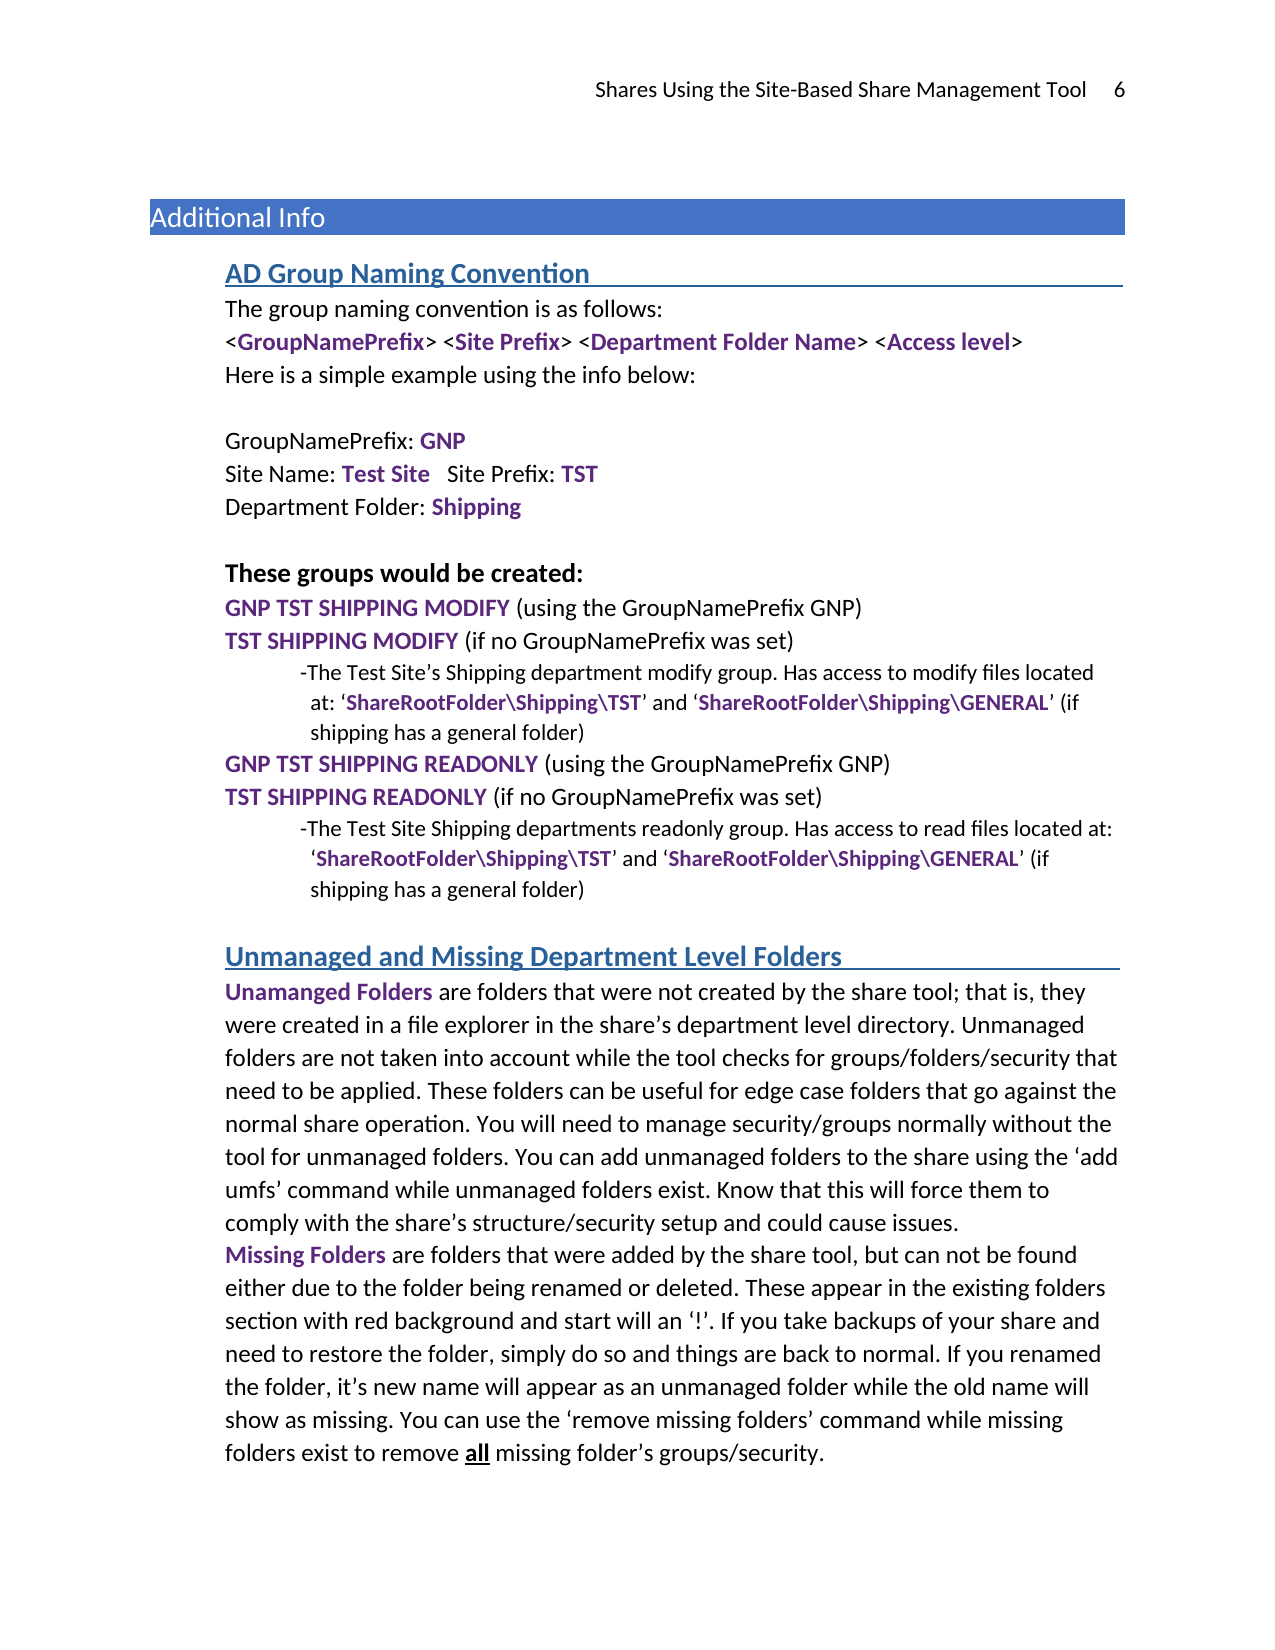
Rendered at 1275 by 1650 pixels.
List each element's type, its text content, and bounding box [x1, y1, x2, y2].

list Here is a simple example using the info below: [225, 359, 1125, 389]
list -The Test Site Shipping departments readonly group. Has access to read files located at: [225, 814, 1125, 842]
list TST SHIPPING READONLY (if no GroupNamePrefix was set) [225, 781, 1125, 812]
list TST SHIPPING MODIFY (if no GroupNamePrefix was set) [225, 625, 1125, 656]
list Missing Folders are folders that were added by the share tool, but can not be found either due to the folder being renamed or deleted. These appear in the existing folders section with red background and start will an ‘!’. If you take backups of your share and need to restore the folder, simply do so and things are back to normal. If you renamed the folder, it’s new name will appear as an unmanaged folder while the old name will show as missing. You can use the ‘remove missing folders’ command while missing folders exist to remove all missing folder’s groups/security. [225, 1240, 1125, 1468]
list -The Test Site’s Shipping department modify group. Has access to modify files located at: ‘ShareRootFolder\Shipping\TST’ and ‘ShareRootFolder\Shipping\GENERAL’ (if shipping has a general folder) [225, 658, 1125, 746]
list Department Folder: Shipping [225, 491, 1125, 521]
list Unmanaged and Missing Department Level Folders [225, 938, 1125, 973]
list GNP TST SHIPPING MODIFY (using the GroupNamePrefix GNP) [225, 592, 1125, 623]
list The group naming convention is as follows: [225, 293, 1125, 324]
list AD Group Naming Convention [225, 255, 1125, 290]
list Unamanged Folders are folders that were not created by the share tool; that is, they were created in a file explorer in the share’s department level directory. Unmanaged folders are not taken into account while the tool checks for groups/folders/security that need to be applied. These folders can be useful for edge case folders that go against the normal share operation. You will need to manage security/groups normally without the tool for unmanaged folders. You can add unmanaged folders to the share using the ‘add umfs’ command while unmanaged folders exist. Know that this will force them to comply with the share’s structure/security setup and could cause issues. [225, 976, 1125, 1237]
text Additional Info [150, 199, 1125, 235]
list GNP TST SHIPPING READONLY (using the GroupNamePrefix GNP) [225, 748, 1125, 779]
list ‘ShareRootFolder\Shipping\TST’ and ‘ShareRootFolder\Shipping\GENERAL’ (if shipping has a general folder) [225, 844, 1125, 903]
list GroupNamePrefix: GNP [225, 425, 1125, 455]
list Site Name: Test Site Site Prefix: TST [225, 458, 1125, 488]
list These groups would be created: [225, 556, 1125, 589]
list <GroupNamePrefix> <Site Prefix> <Department Folder Name> <Access level> [225, 326, 1125, 357]
